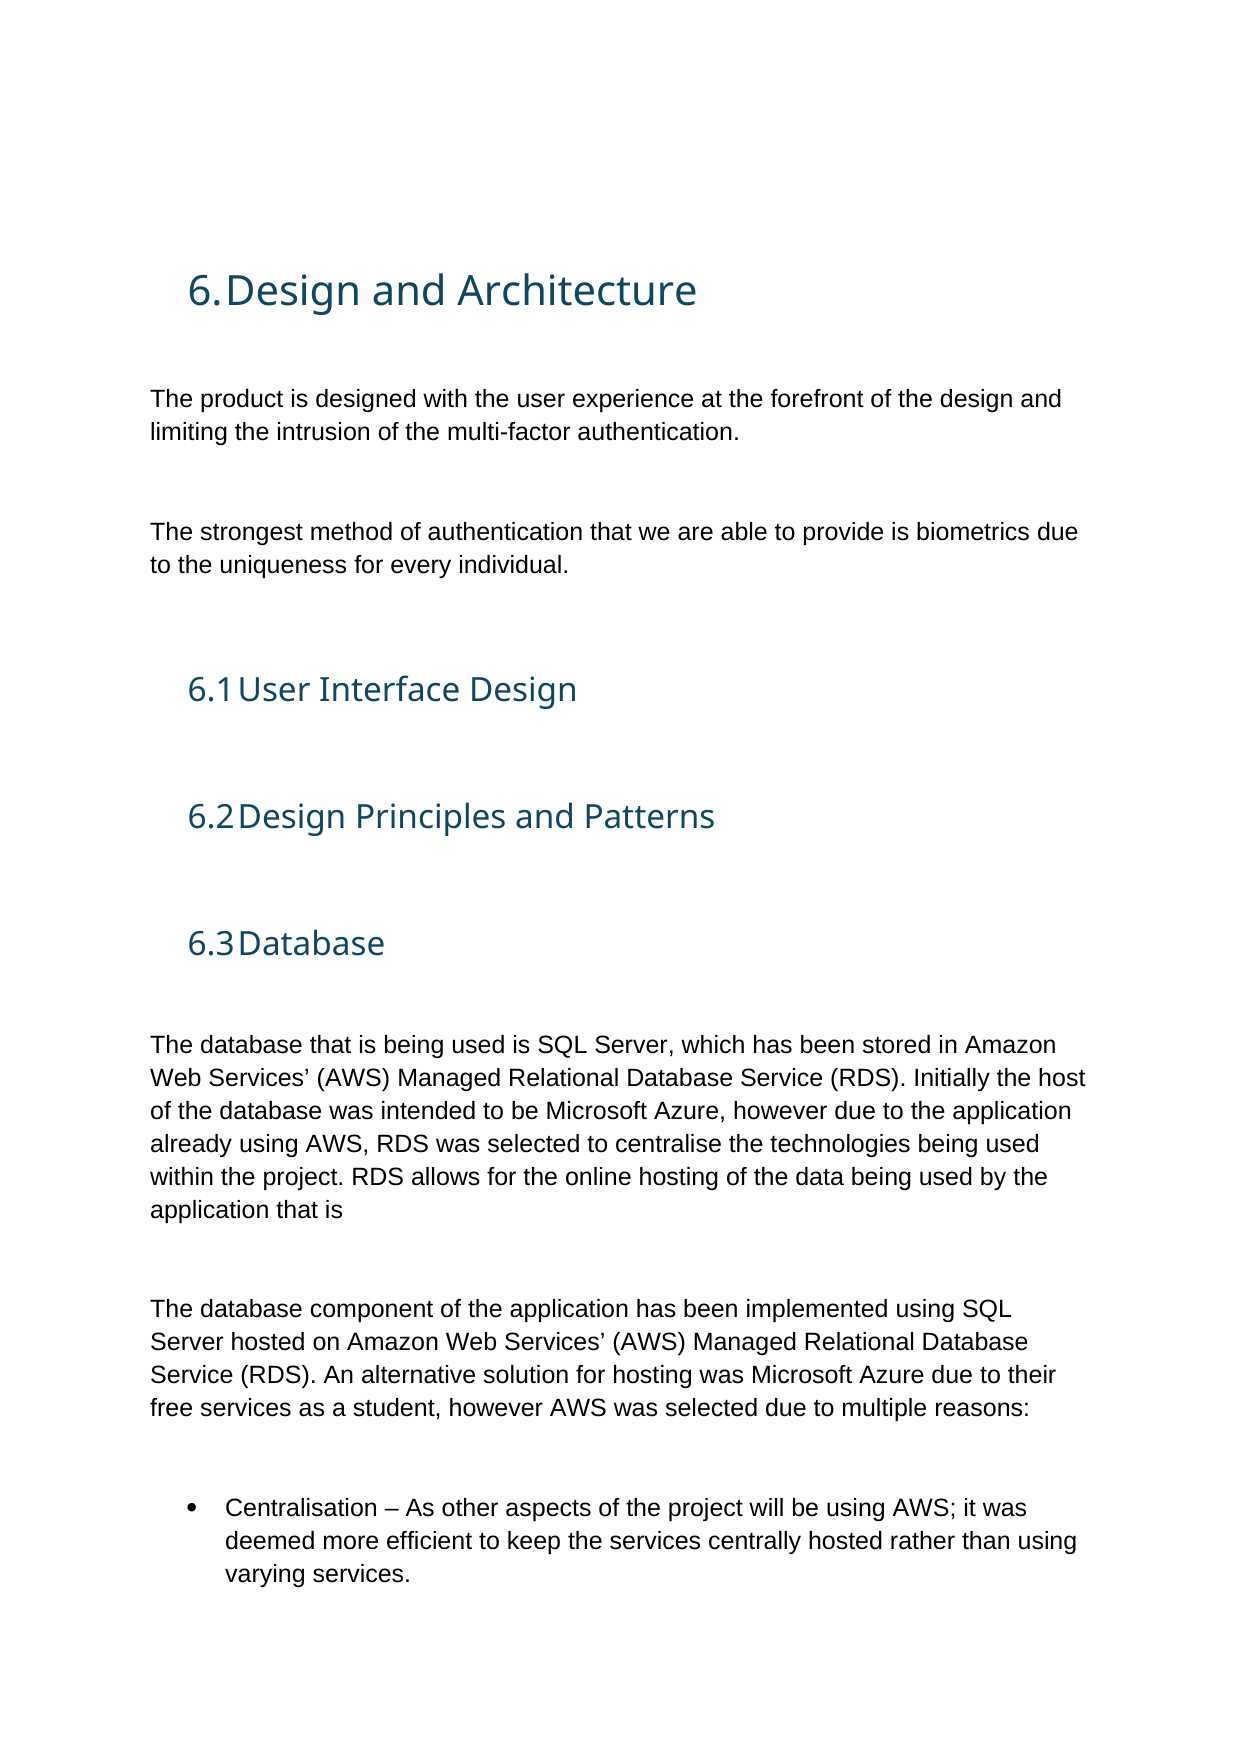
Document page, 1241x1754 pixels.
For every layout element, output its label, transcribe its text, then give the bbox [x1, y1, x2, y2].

text The product is designed with the user experience at the forefront of the design and limiting the intrusion of the multi-factor authentication. [150, 384, 1090, 446]
text The database that is being used is SQL Server, which has been stored in Amazon Web Services’ (AWS) Managed Relational Database Service (RDS). Initially the host of the database was intended to be Microsoft Azure, however due to the application already using AWS, RDS was selected to centralise the technologies being used within the project. RDS allows for the online hosting of the data being used by the application that is [150, 1029, 1090, 1223]
list Centralisation – As other aspects of the project will be using AWS; it was deemed more efficient to keep the services centrally hosted rather than using varying services. [187, 1492, 1090, 1587]
text The strongest method of authentication that we are able to provide is biometrics due to the uniqueness for every individual. [150, 517, 1090, 578]
subtitle User Interface Design [187, 666, 1090, 711]
subtitle Design Principles and Patterns [187, 792, 1090, 838]
subtitle Design and Architecture [187, 261, 1090, 318]
subtitle Database [187, 919, 1090, 965]
text The database component of the application has been implemented using SQL Server hosted on Amazon Web Services’ (AWS) Managed Relational Database Service (RDS). An alternative solution for hosting was Microsoft Azure due to their free services as a student, however AWS was selected due to multiple reasons: [150, 1294, 1090, 1422]
